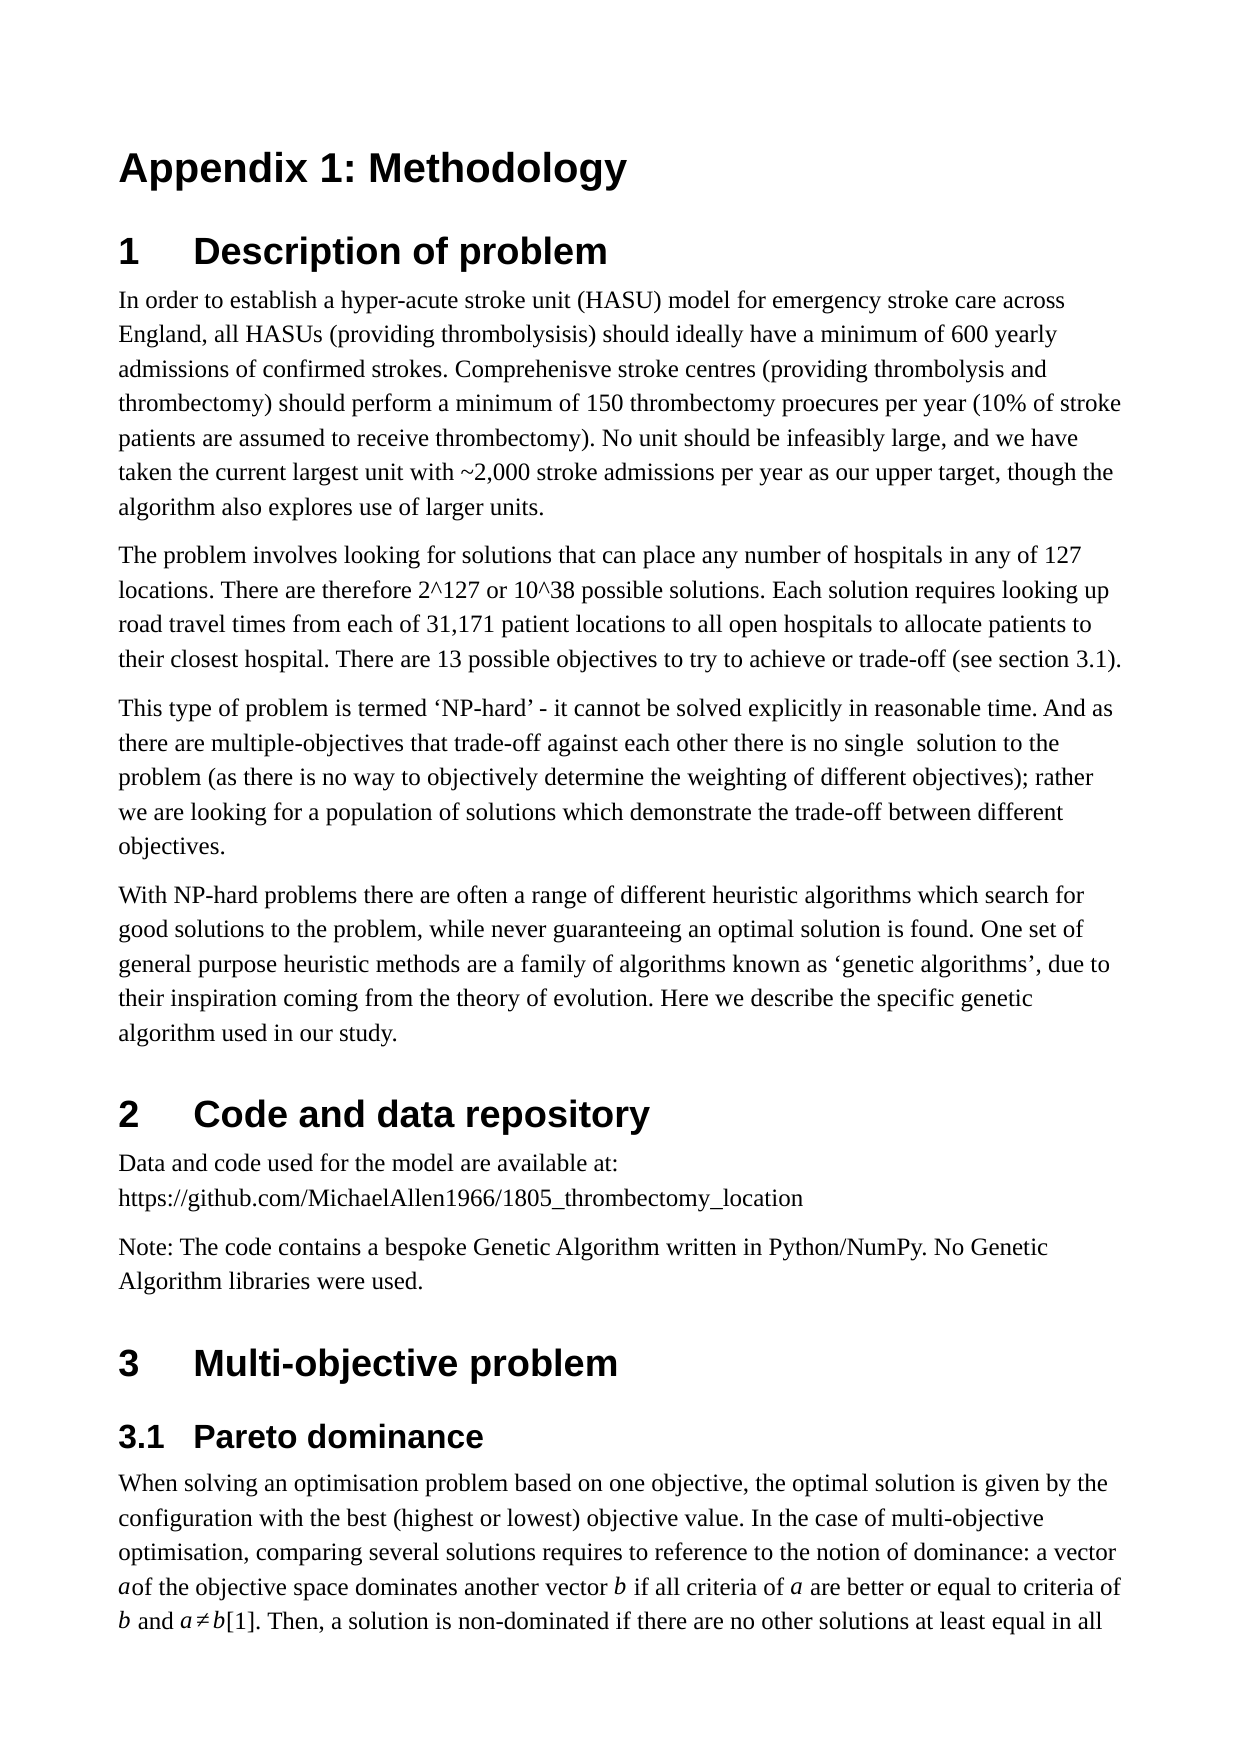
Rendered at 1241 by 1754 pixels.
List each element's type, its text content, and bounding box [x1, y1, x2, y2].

text Note: The code contains a bespoke Genetic Algorithm written in Python/NumPy. No Genetic Algorithm libraries were used. [118, 1232, 1122, 1295]
text Data and code used for the model are available at: https://github.com/MichaelAllen1966/1805_thrombectomy_location [118, 1148, 1122, 1211]
subtitle Description of problem [118, 228, 1122, 272]
subtitle Multi-objective problem [118, 1340, 1122, 1384]
text The problem involves looking for solutions that can place any number of hospitals in any of 127 locations. There are therefore 2^127 or 10^38 possible solutions. Each solution requires looking up road travel times from each of 31,171 patient locations to all open hospitals to allocate patients to their closest hospital. There are 13 possible objectives to try to achieve or trade-off (see section 3.1). [118, 541, 1122, 673]
text With NP-hard problems there are often a range of different heuristic algorithms which search for good solutions to the problem, while never guaranteeing an optimal solution is found. One set of general purpose heuristic methods are a family of algorithms known as ‘genetic algorithms’, due to their inspiration coming from the theory of evolution. Here we describe the specific genetic algorithm used in our study. [118, 880, 1122, 1047]
text When solving an optimisation problem based on one objective, the optimal solution is given by the configuration with the best (highest or lowest) objective value. In the case of multi-objective optimisation, comparing several solutions requires to reference to the notion of dominance: a vector of the objective space dominates another vector if all criteria of are better or equal to criteria of and [1]. Then, a solution is non-dominated if there are no other solutions at least equal in all [118, 1468, 1122, 1635]
title Appendix 1: Methodology [118, 143, 1122, 191]
subtitle Code and data repository [118, 1092, 1122, 1136]
text This type of problem is termed ‘NP-hard’ - it cannot be solved explicitly in reasonable time. And as there are multiple-objectives that trade-off against each other there is no single solution to the problem (as there is no way to objectively determine the weighting of different objectives); rather we are looking for a population of solutions which demonstrate the trade-off between different objectives. [118, 693, 1122, 860]
subtitle Pareto dominance [118, 1417, 1122, 1456]
text In order to establish a hyper-acute stroke unit (HASU) model for emergency stroke care across England, all HASUs (providing thrombolysisis) should ideally have a minimum of 600 yearly admissions of confirmed strokes. Comprehenisve stroke centres (providing thrombolysis and thrombectomy) should perform a minimum of 150 thrombectomy proecures per year (10% of stroke patients are assumed to receive thrombectomy). No unit should be infeasibly large, and we have taken the current largest unit with ~2,000 stroke admissions per year as our upper target, though the algorithm also explores use of larger units. [118, 285, 1122, 520]
